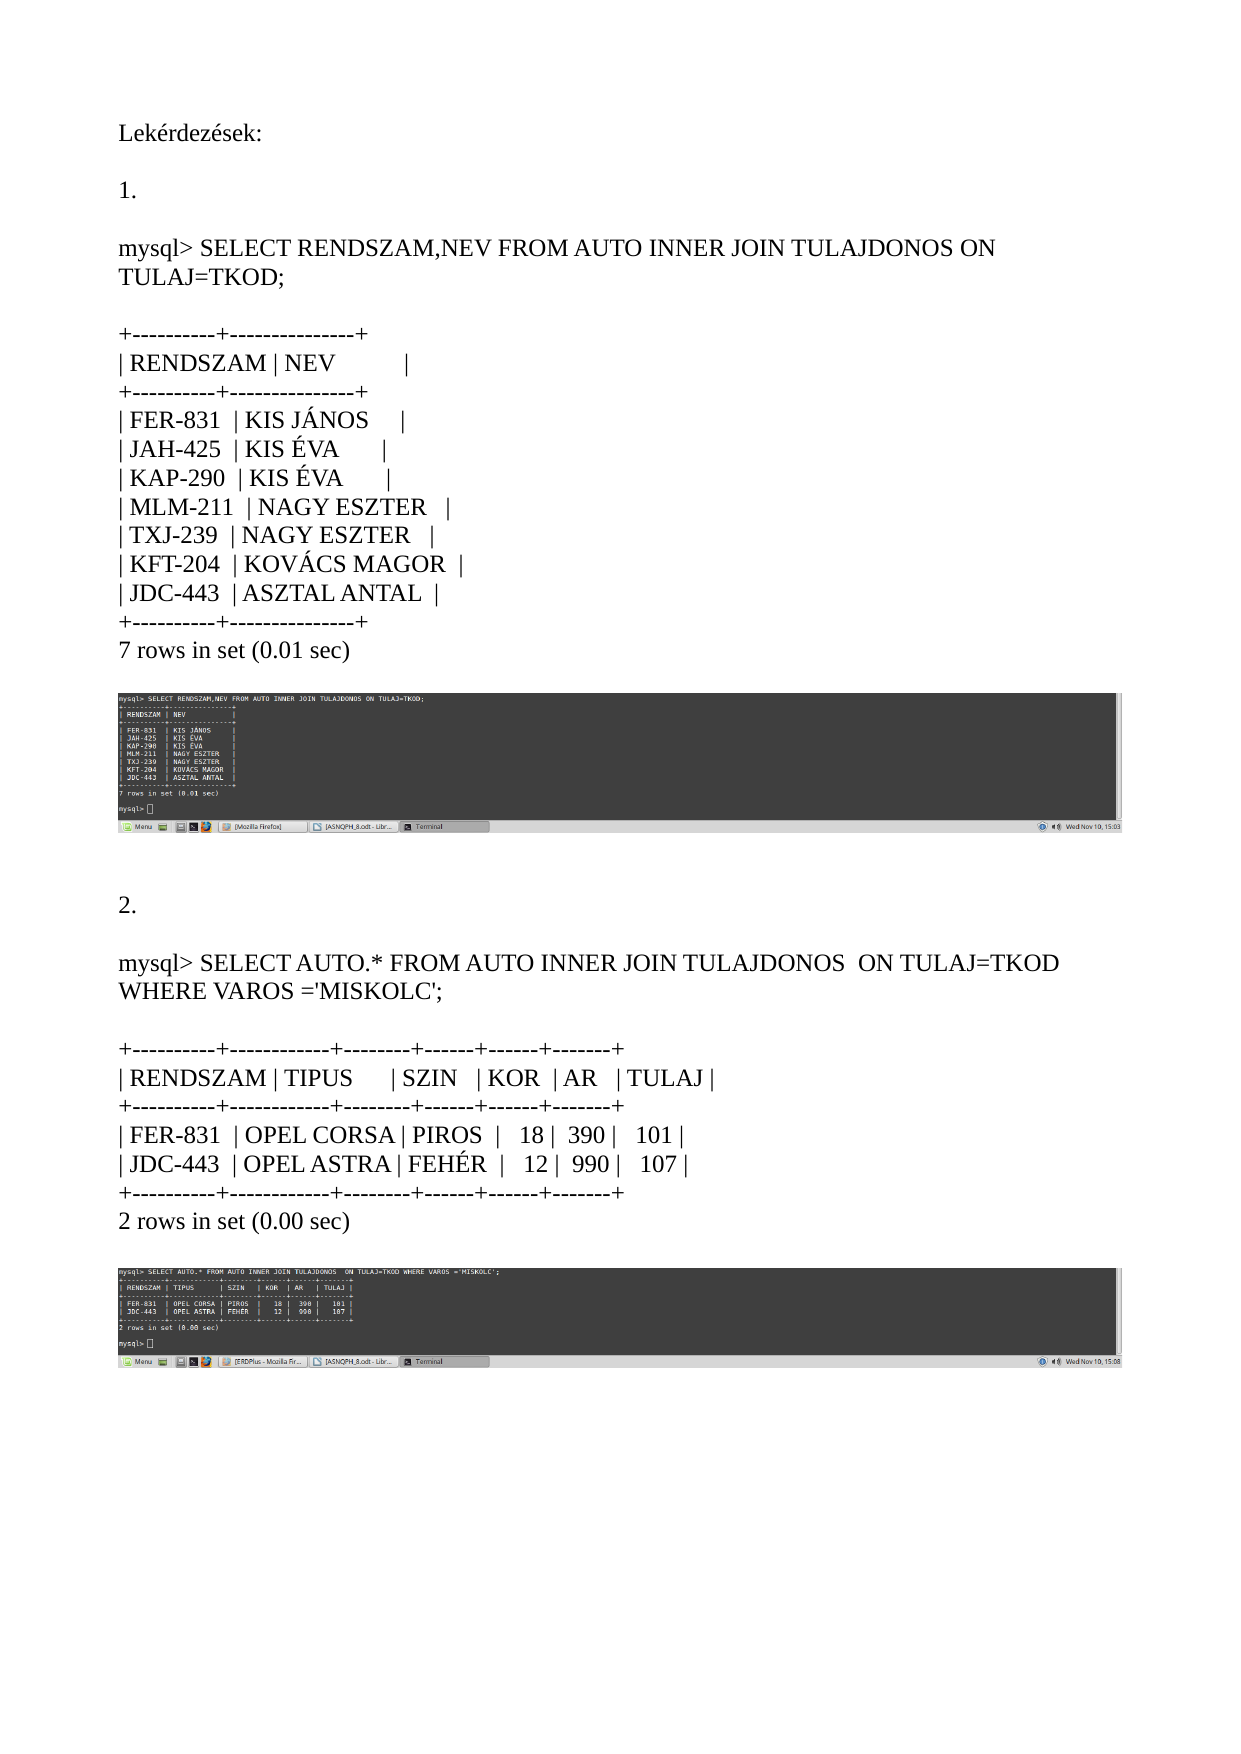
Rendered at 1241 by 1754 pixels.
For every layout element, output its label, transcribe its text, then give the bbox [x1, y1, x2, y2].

text | RENDSZAM | NEV | [118, 348, 1122, 377]
text 2. [118, 890, 1122, 919]
picture [118, 1268, 1123, 1368]
text | FER-831 | OPEL CORSA | PIROS | 18 | 390 | 101 | [118, 1120, 1122, 1149]
text +----------+------------+--------+------+------+-------+ [118, 1091, 1122, 1120]
text | KAP-290 | KIS ÉVA | [118, 463, 1122, 492]
text +----------+------------+--------+------+------+-------+ [118, 1178, 1122, 1206]
text 7 rows in set (0.01 sec) [118, 636, 1122, 664]
text | JDC-443 | OPEL ASTRA | FEHÉR | 12 | 990 | 107 | [118, 1149, 1122, 1178]
text | JAH-425 | KIS ÉVA | [118, 434, 1122, 463]
text 2 rows in set (0.00 sec) [118, 1206, 1122, 1235]
text +----------+---------------+ [118, 319, 1122, 348]
text | TXJ-239 | NAGY ESZTER | [118, 521, 1122, 549]
text 1. [118, 176, 1122, 204]
text +----------+------------+--------+------+------+-------+ [118, 1034, 1122, 1063]
text mysql> SELECT RENDSZAM,NEV FROM AUTO INNER JOIN TULAJDONOS ON TULAJ=TKOD; [118, 233, 1122, 291]
text Lekérdezések: [118, 118, 1122, 147]
text +----------+---------------+ [118, 377, 1122, 406]
text | JDC-443 | ASZTAL ANTAL | [118, 578, 1122, 607]
text | RENDSZAM | TIPUS | SZIN | KOR | AR | TULAJ | [118, 1063, 1122, 1091]
text | FER-831 | KIS JÁNOS | [118, 406, 1122, 434]
text mysql> SELECT AUTO.* FROM AUTO INNER JOIN TULAJDONOS ON TULAJ=TKOD WHERE VAROS ='MISKOLC'; [118, 948, 1122, 1005]
text | MLM-211 | NAGY ESZTER | [118, 492, 1122, 521]
text +----------+---------------+ [118, 607, 1122, 636]
picture [118, 693, 1123, 833]
text | KFT-204 | KOVÁCS MAGOR | [118, 549, 1122, 578]
